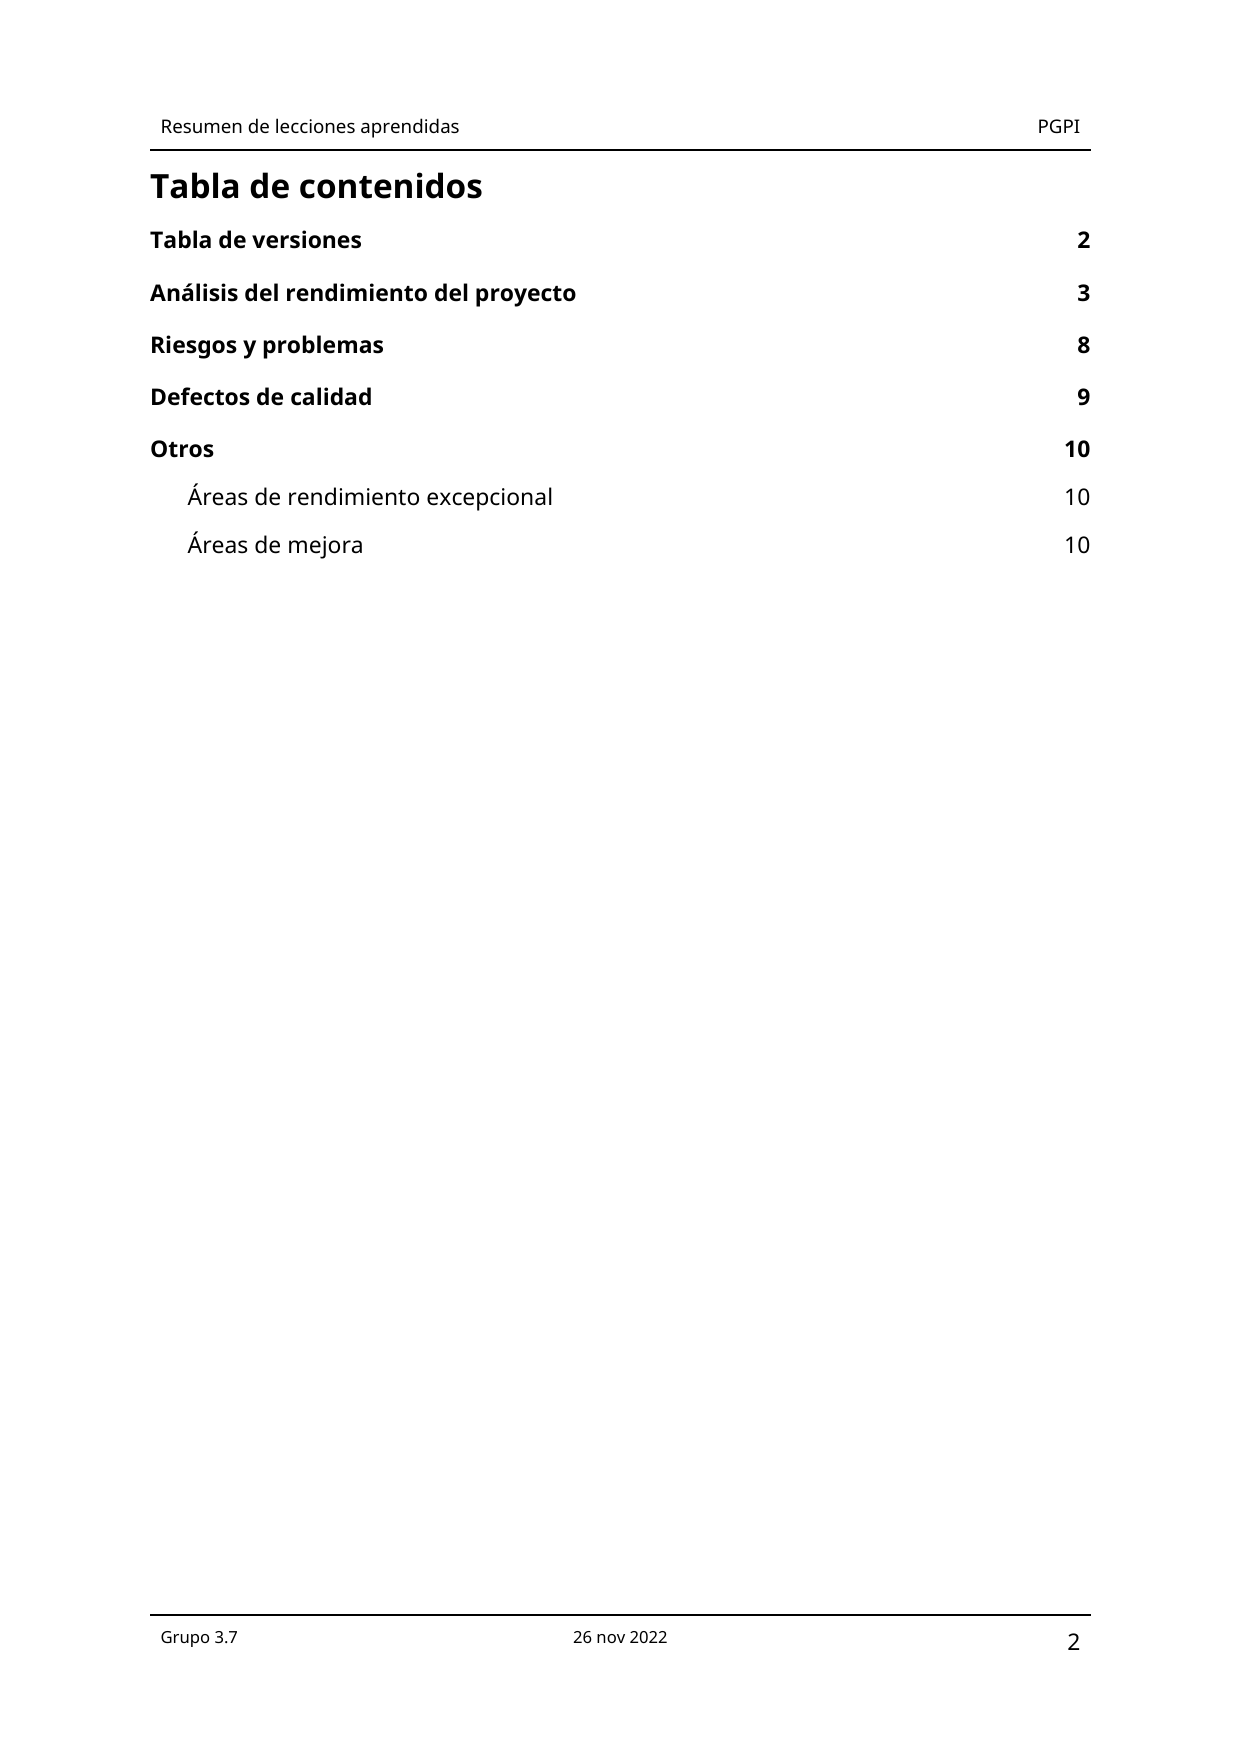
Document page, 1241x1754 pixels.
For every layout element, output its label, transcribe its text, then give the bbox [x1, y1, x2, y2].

text Tabla de versiones 2 [150, 224, 1090, 256]
text Otros 10 [150, 433, 1090, 464]
text Tabla de contenidos [150, 162, 1090, 208]
text Áreas de rendimiento excepcional 10 [187, 481, 1090, 512]
text Áreas de mejora 10 [187, 529, 1090, 560]
text Análisis del rendimiento del proyecto 3 [150, 277, 1090, 308]
text Riesgos y problemas 8 [150, 329, 1090, 360]
text Defectos de calidad 9 [150, 381, 1090, 412]
